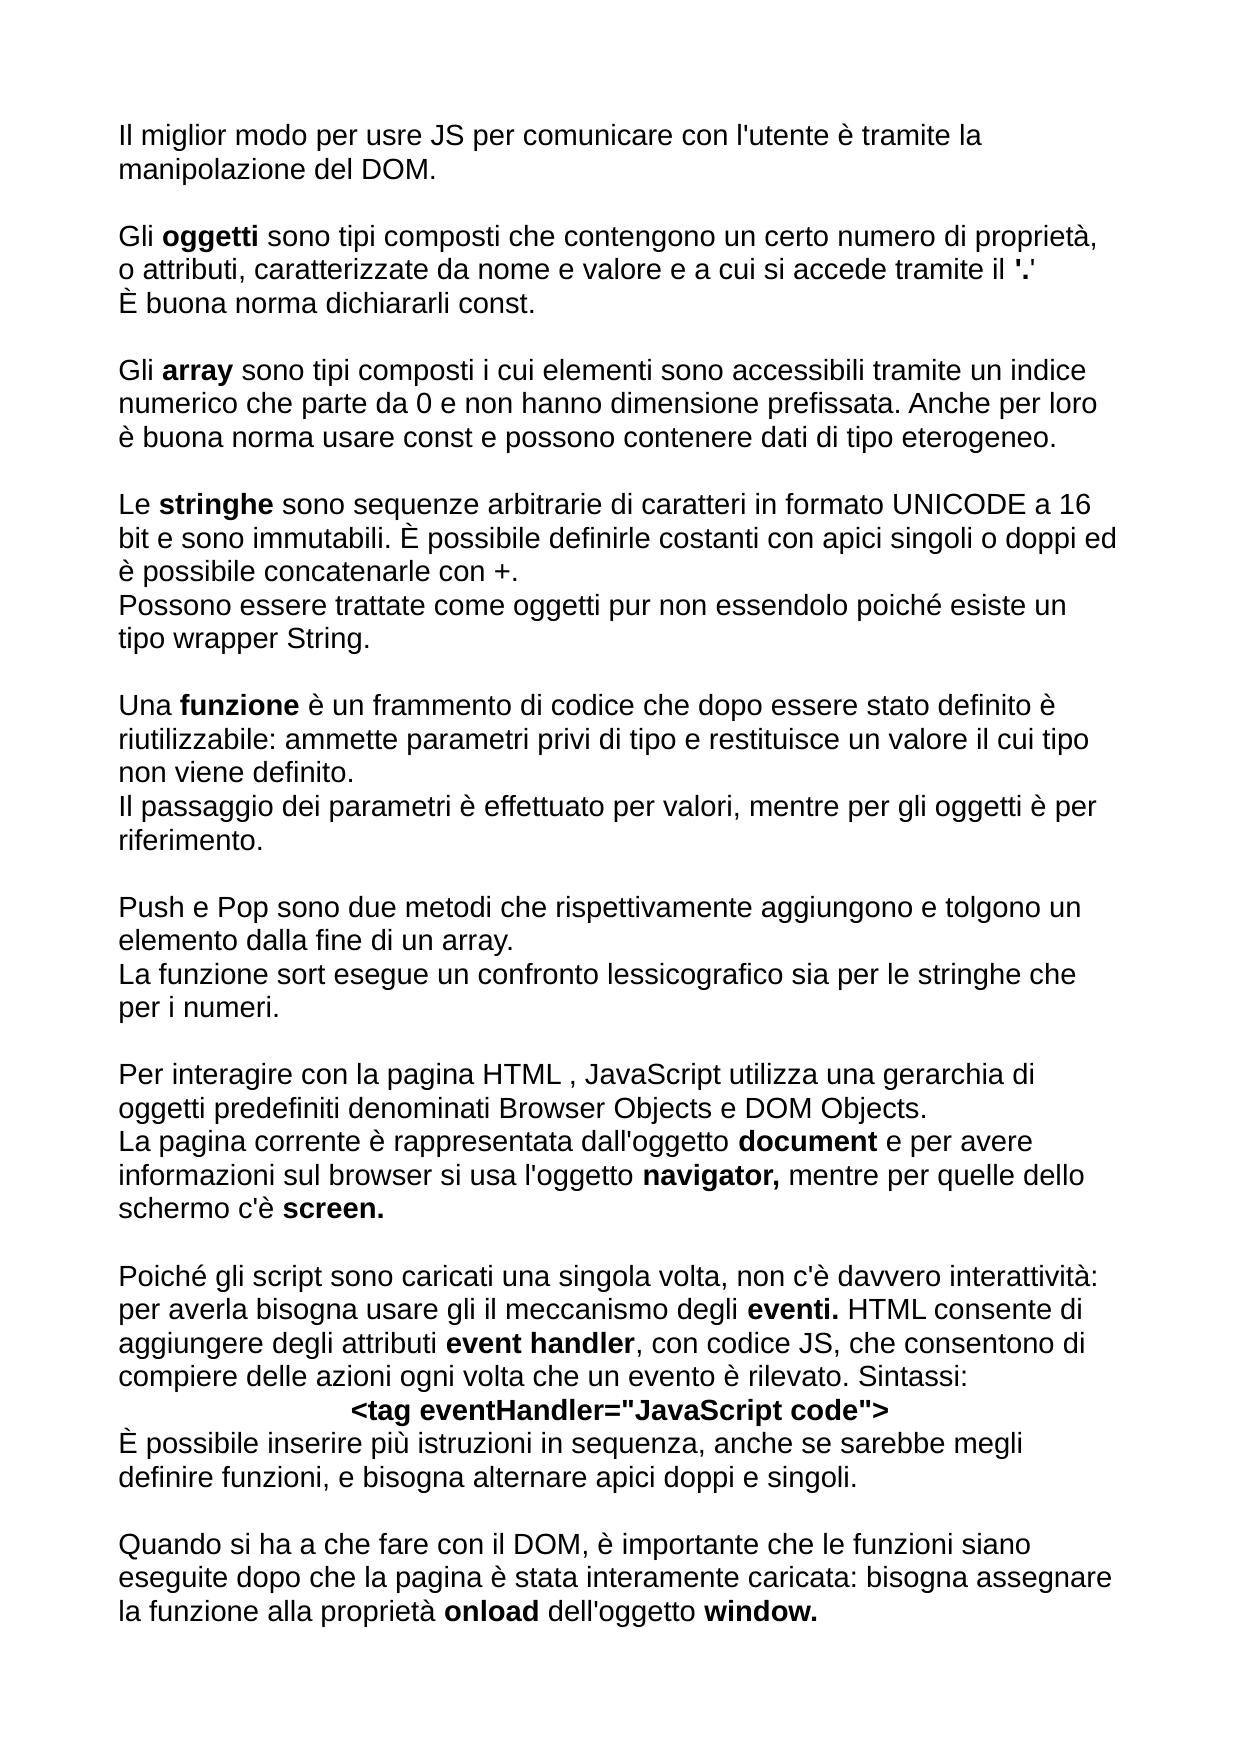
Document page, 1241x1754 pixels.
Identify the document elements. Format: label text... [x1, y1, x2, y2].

text Gli array sono tipi composti i cui elementi sono accessibili tramite un indice numerico che parte da 0 e non hanno dimensione prefissata. Anche per loro è buona norma usare const e possono contenere dati di tipo eterogeneo. [118, 353, 1122, 453]
text Per interagire con la pagina HTML , JavaScript utilizza una gerarchia di oggetti predefiniti denominati Browser Objects e DOM Objects. [118, 1057, 1122, 1124]
text Quando si ha a che fare con il DOM, è importante che le funzioni siano eseguite dopo che la pagina è stata interamente caricata: bisogna assegnare la funzione alla proprietà onload dell'oggetto window. [118, 1527, 1122, 1627]
text Poiché gli script sono caricati una singola volta, non c'è davvero interattività: per averla bisogna usare gli il meccanismo degli eventi. HTML consente di aggiungere degli attributi event handler, con codice JS, che consentono di compiere delle azioni ogni volta che un evento è rilevato. Sintassi: [118, 1258, 1122, 1393]
text Gli oggetti sono tipi composti che contengono un certo numero di proprietà, o attributi, caratterizzate da nome e valore e a cui si accede tramite il '.' [118, 219, 1122, 286]
text <tag eventHandler="JavaScript code"> [118, 1393, 1122, 1426]
text Il passaggio dei parametri è effettuato per valori, mentre per gli oggetti è per riferimento. [118, 789, 1122, 856]
text Le stringhe sono sequenze arbitrarie di caratteri in formato UNICODE a 16 bit e sono immutabili. È possibile definirle costanti con apici singoli o doppi ed è possibile concatenarle con +. [118, 487, 1122, 588]
text La funzione sort esegue un confronto lessicografico sia per le stringhe che per i numeri. [118, 957, 1122, 1024]
text Il miglior modo per usre JS per comunicare con l'utente è tramite la manipolazione del DOM. [118, 118, 1122, 185]
text La pagina corrente è rappresentata dall'oggetto document e per avere informazioni sul browser si usa l'oggetto navigator, mentre per quelle dello schermo c'è screen. [118, 1124, 1122, 1225]
text È possibile inserire più istruzioni in sequenza, anche se sarebbe megli definire funzioni, e bisogna alternare apici doppi e singoli. [118, 1426, 1122, 1493]
text Una funzione è un frammento di codice che dopo essere stato definito è riutilizzabile: ammette parametri privi di tipo e restituisce un valore il cui tipo non viene definito. [118, 688, 1122, 789]
text È buona norma dichiararli const. [118, 286, 1122, 319]
text Push e Pop sono due metodi che rispettivamente aggiungono e tolgono un elemento dalla fine di un array. [118, 889, 1122, 957]
text Possono essere trattate come oggetti pur non essendolo poiché esiste un tipo wrapper String. [118, 588, 1122, 655]
